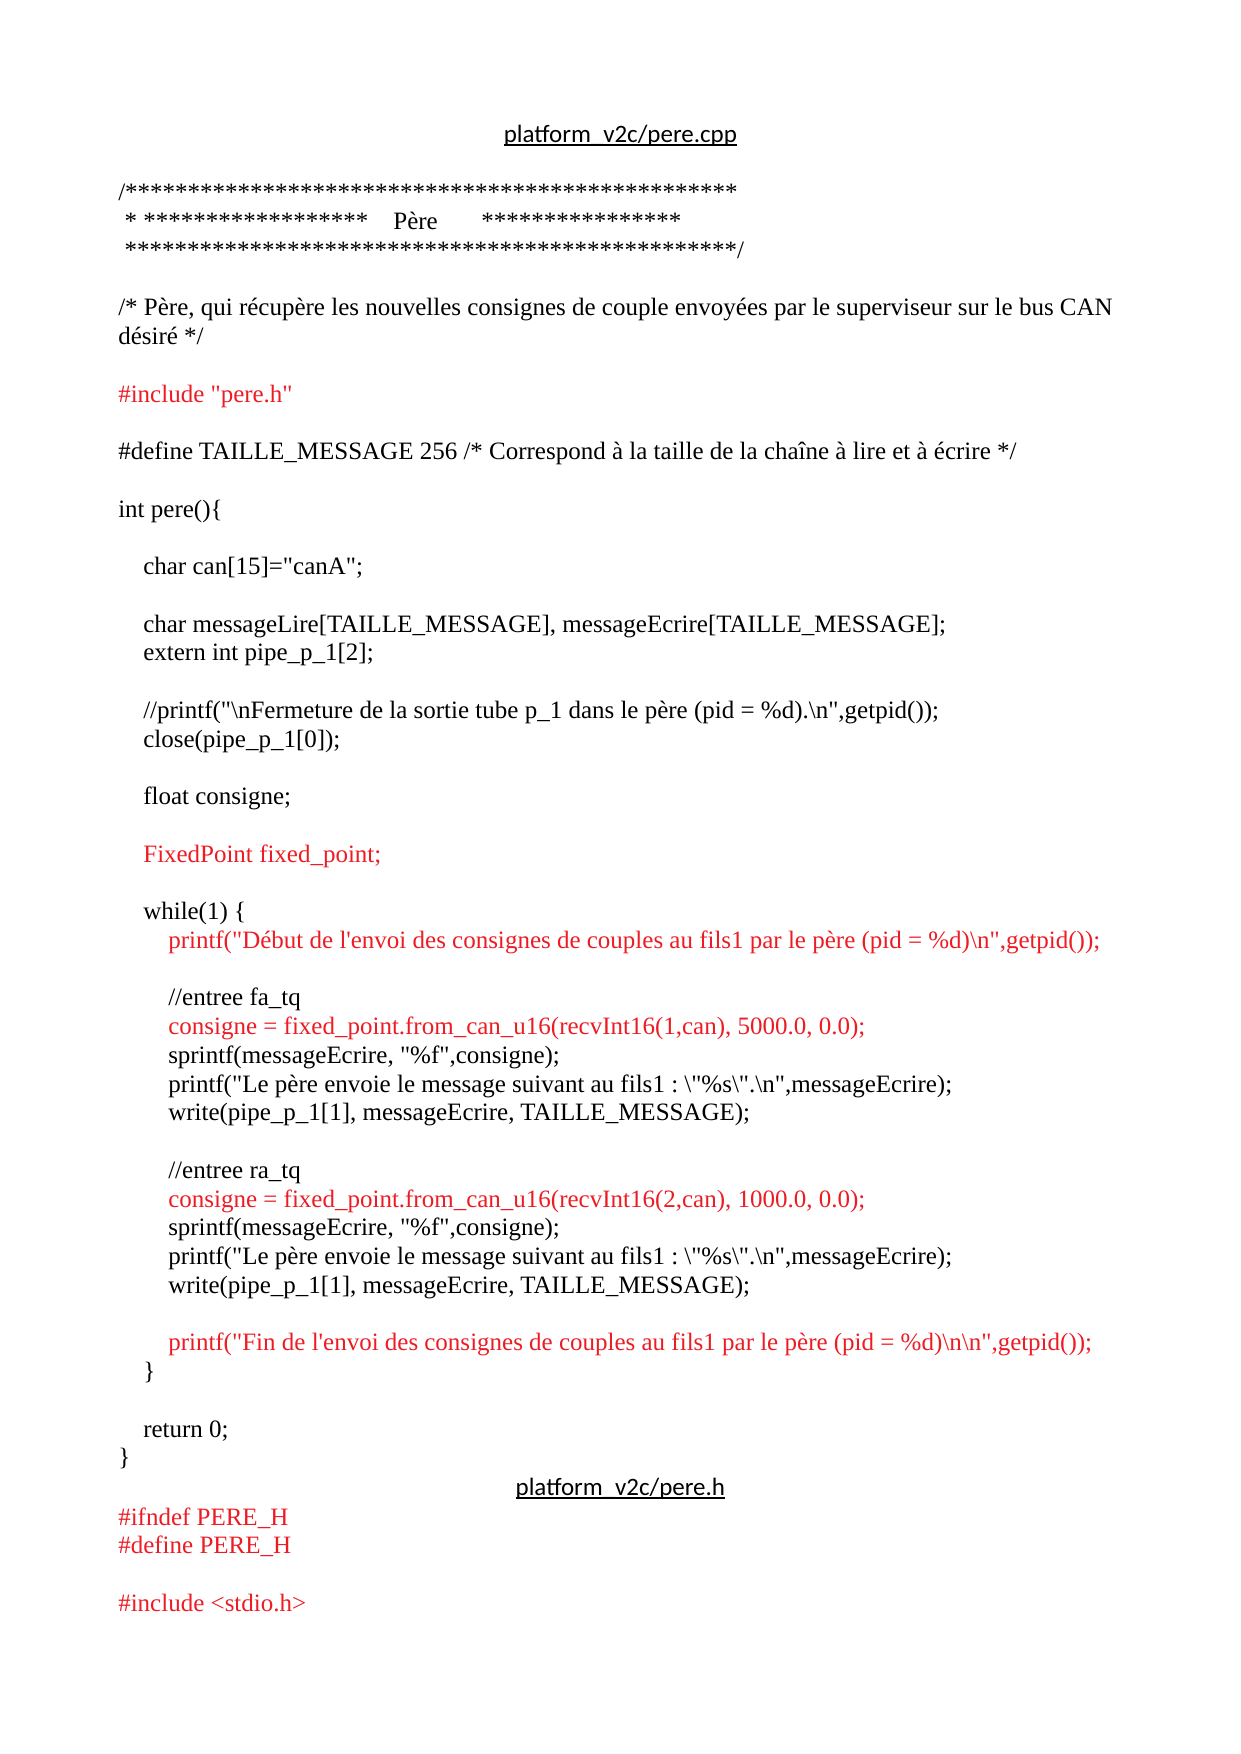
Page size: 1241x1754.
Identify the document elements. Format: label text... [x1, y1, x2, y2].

text consigne = fixed_point.from_can_u16(recvInt16(1,can), 5000.0, 0.0); [118, 1011, 1122, 1040]
text sprintf(messageEcrire, "%f",consigne); [118, 1040, 1122, 1069]
text #define PERE_H [118, 1530, 1122, 1559]
text * ****************** Père **************** [118, 206, 1122, 235]
text printf("Le père envoie le message suivant au fils1 : \"%s\".\n",messageEcrire); [118, 1241, 1122, 1270]
text printf("Fin de l'envoi des consignes de couples au fils1 par le père (pid = %d)\n\n",getpid()); [118, 1327, 1122, 1356]
text /************************************************* [118, 177, 1122, 206]
text //printf("\nFermeture de la sortie tube p_1 dans le père (pid = %d).\n",getpid()); [118, 695, 1122, 724]
text #define TAILLE_MESSAGE 256 /* Correspond à la taille de la chaîne à lire et à écrire */ [118, 436, 1122, 465]
text #ifndef PERE_H [118, 1502, 1122, 1530]
text consigne = fixed_point.from_can_u16(recvInt16(2,can), 1000.0, 0.0); [118, 1184, 1122, 1212]
text platform_v2c/pere.cpp [118, 118, 1122, 149]
text } [118, 1356, 1122, 1385]
text //entree ra_tq [118, 1155, 1122, 1184]
text close(pipe_p_1[0]); [118, 724, 1122, 752]
text } [118, 1442, 1122, 1471]
text int pere(){ [118, 494, 1122, 522]
text write(pipe_p_1[1], messageEcrire, TAILLE_MESSAGE); [118, 1097, 1122, 1126]
text printf("Le père envoie le message suivant au fils1 : \"%s\".\n",messageEcrire); [118, 1069, 1122, 1097]
text while(1) { [118, 896, 1122, 925]
text return 0; [118, 1414, 1122, 1442]
text extern int pipe_p_1[2]; [118, 637, 1122, 666]
text /* Père, qui récupère les nouvelles consignes de couple envoyées par le superviseur sur le bus CAN désiré */ [118, 292, 1122, 350]
text float consigne; [118, 781, 1122, 810]
text char can[15]="canA"; [118, 551, 1122, 580]
text platform_v2c/pere.h [118, 1471, 1122, 1502]
text FixedPoint fixed_point; [118, 839, 1122, 867]
text sprintf(messageEcrire, "%f",consigne); [118, 1212, 1122, 1241]
text #include "pere.h" [118, 379, 1122, 407]
text //entree fa_tq [118, 982, 1122, 1011]
text printf("Début de l'envoi des consignes de couples au fils1 par le père (pid = %d)\n",getpid()); [118, 925, 1122, 954]
text *************************************************/ [118, 235, 1122, 264]
text char messageLire[TAILLE_MESSAGE], messageEcrire[TAILLE_MESSAGE]; [118, 609, 1122, 637]
text write(pipe_p_1[1], messageEcrire, TAILLE_MESSAGE); [118, 1270, 1122, 1299]
text #include <stdio.h> [118, 1588, 1122, 1617]
